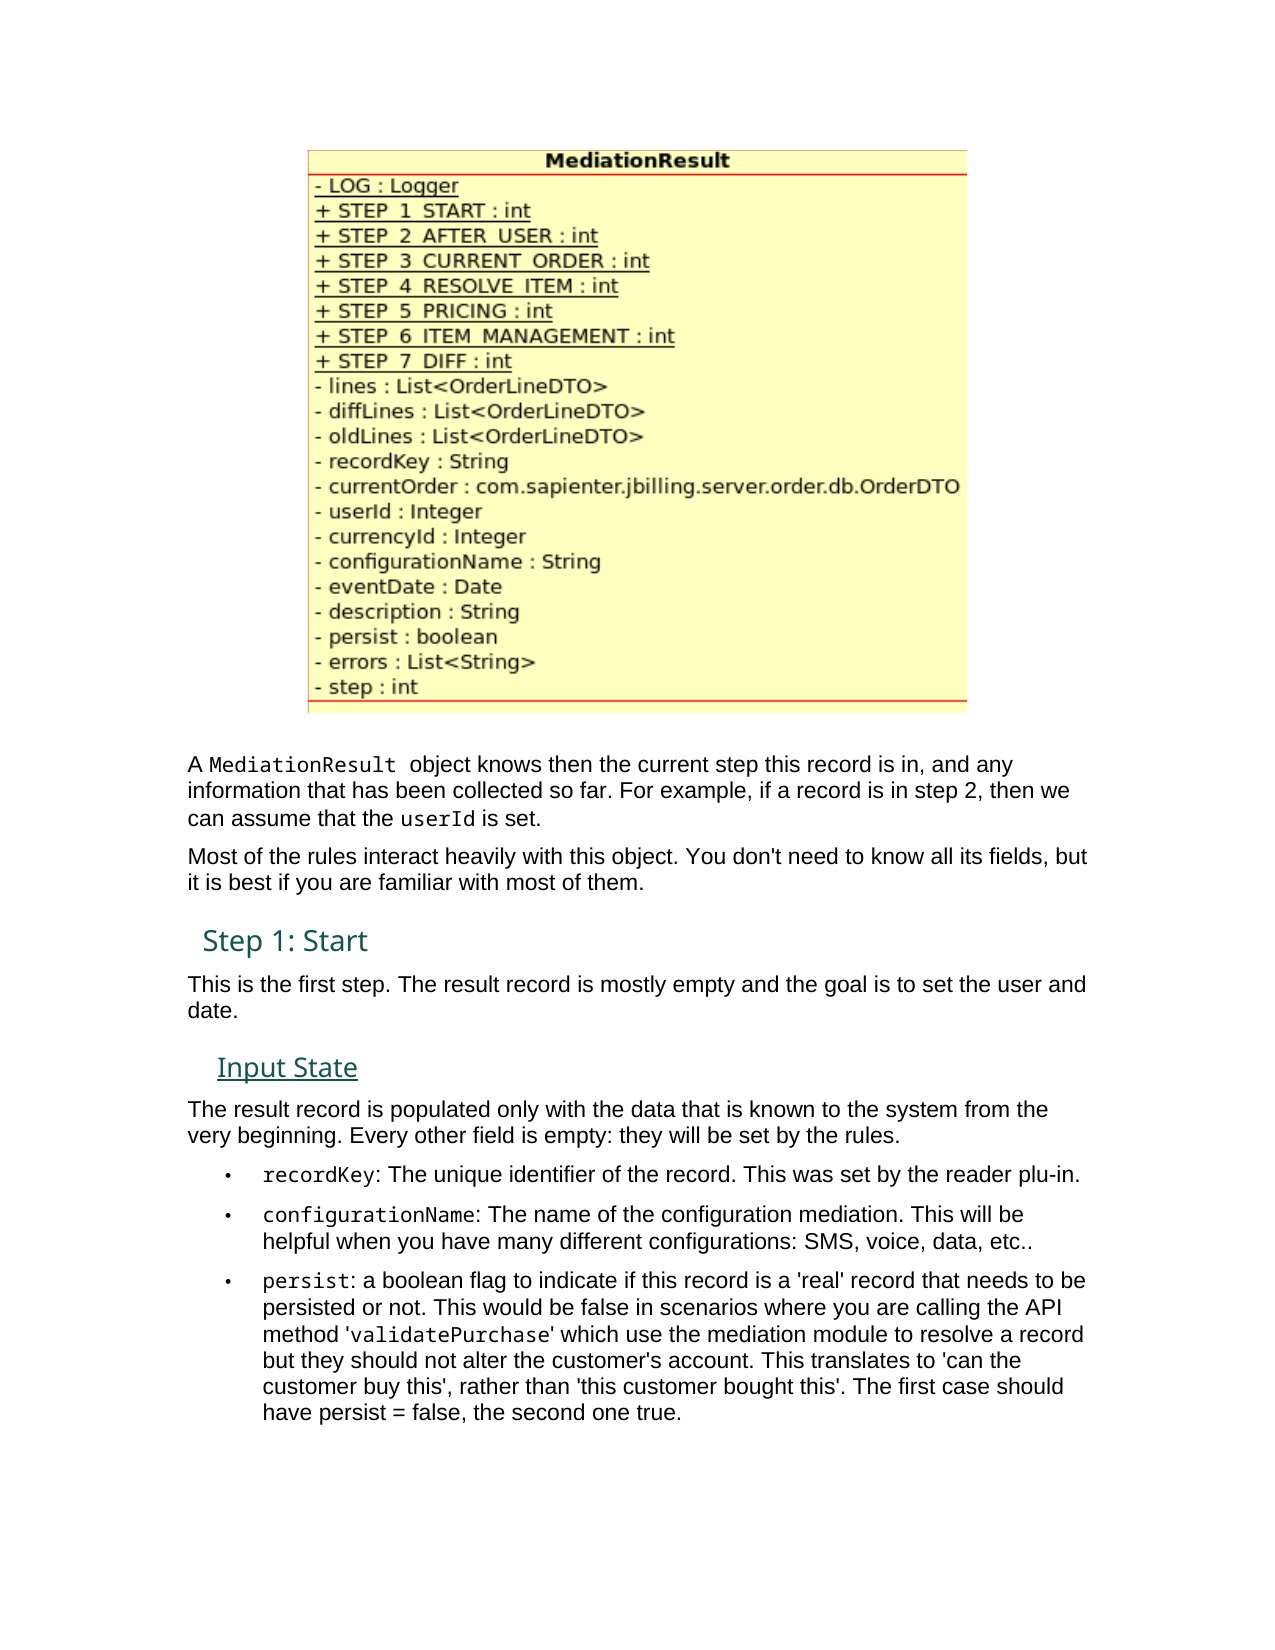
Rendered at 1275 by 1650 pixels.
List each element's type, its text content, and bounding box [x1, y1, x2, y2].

text This is the first step. The result record is mostly empty and the goal is to set the user and date. [187, 972, 1087, 1023]
picture [307, 150, 968, 713]
list configurationName: The name of the configuration mediation. This will be helpful when you have many different configurations: SMS, voice, data, etc.. [225, 1200, 1087, 1254]
text The result record is populated only with the data that is known to the system from the very beginning. Every other field is empty: they will be set by the rules. [187, 1097, 1087, 1148]
subtitle Input State [217, 1048, 1087, 1085]
text A MediationResult object knows then the current step this record is in, and any information that has been collected so far. For example, if a record is in step 2, then we can assume that the userId is set. [187, 750, 1087, 832]
text Most of the rules interact heavily with this object. You don't need to know all its fields, but it is best if you are familiar with most of them. [187, 844, 1087, 895]
list recordKey: The unique identifier of the record. This was set by the reader plu-in. [225, 1160, 1087, 1188]
list persist: a boolean flag to indicate if this record is a 'real' record that needs to be persisted or not. This would be false in scenarios where you are calling the API method 'validatePurchase' which use the mediation module to resolve a record but they should not alter the customer's account. This translates to 'can the customer buy this', rather than 'this customer bought this'. The first case should have persist = false, the second one true. [225, 1266, 1087, 1425]
subtitle Step 1: Start [202, 920, 1087, 960]
